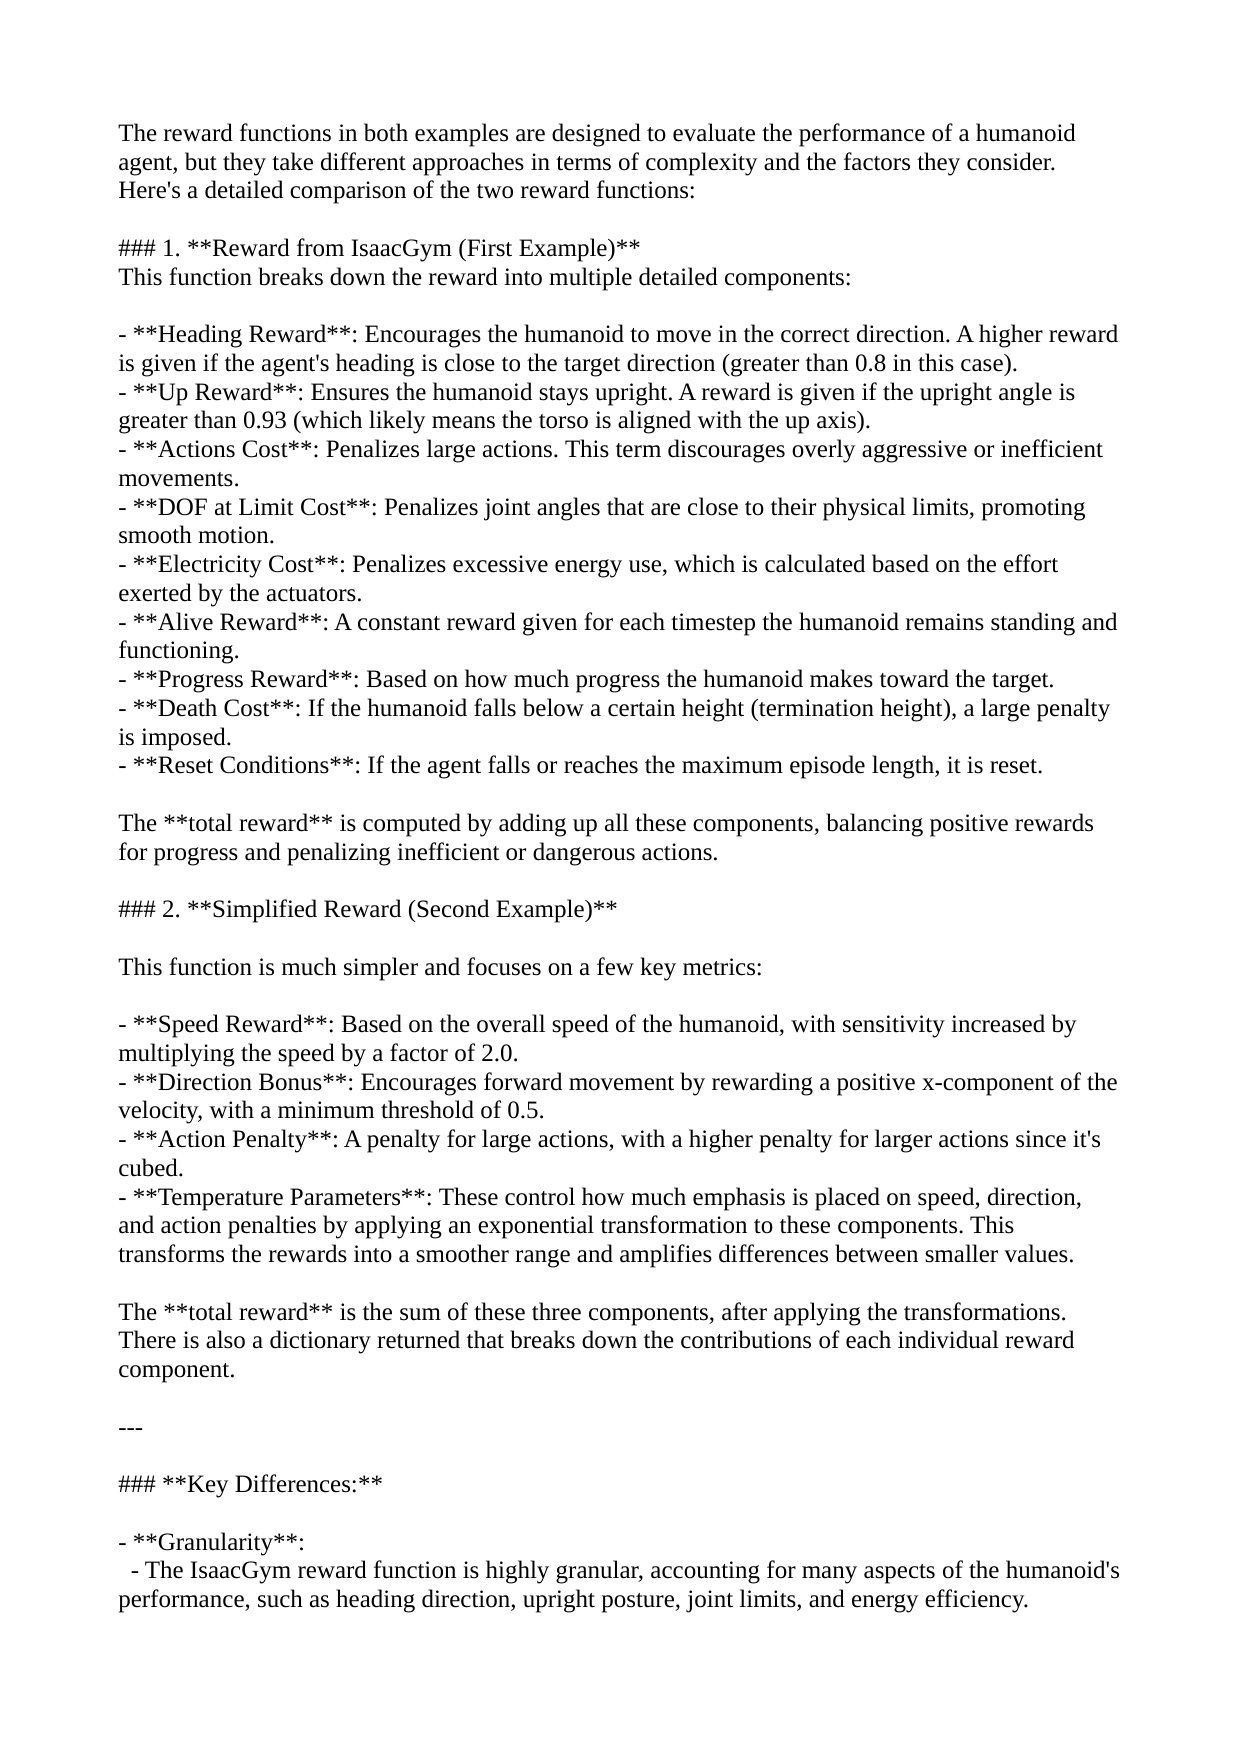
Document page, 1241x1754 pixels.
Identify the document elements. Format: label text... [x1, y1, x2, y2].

text ### 2. **Simplified Reward (Second Example)** [118, 894, 1122, 923]
text The reward functions in both examples are designed to evaluate the performance of a humanoid agent, but they take different approaches in terms of complexity and the factors they consider. Here's a detailed comparison of the two reward functions: [118, 118, 1122, 204]
text - **Granularity**: [118, 1527, 1122, 1556]
text The **total reward** is computed by adding up all these components, balancing positive rewards for progress and penalizing inefficient or dangerous actions. [118, 808, 1122, 866]
text - **Alive Reward**: A constant reward given for each timestep the humanoid remains standing and functioning. [118, 607, 1122, 664]
text - **Temperature Parameters**: These control how much emphasis is placed on speed, direction, and action penalties by applying an exponential transformation to these components. This transforms the rewards into a smoother range and amplifies differences between smaller values. [118, 1182, 1122, 1268]
text - **Progress Reward**: Based on how much progress the humanoid makes toward the target. [118, 664, 1122, 693]
text - **Electricity Cost**: Penalizes excessive energy use, which is calculated based on the effort exerted by the actuators. [118, 549, 1122, 607]
text - The IsaacGym reward function is highly granular, accounting for many aspects of the humanoid's performance, such as heading direction, upright posture, joint limits, and energy efficiency. [118, 1556, 1122, 1613]
text - **Heading Reward**: Encourages the humanoid to move in the correct direction. A higher reward is given if the agent's heading is close to the target direction (greater than 0.8 in this case). [118, 319, 1122, 377]
text ### **Key Differences:** [118, 1469, 1122, 1498]
text - **DOF at Limit Cost**: Penalizes joint angles that are close to their physical limits, promoting smooth motion. [118, 492, 1122, 549]
text - **Direction Bonus**: Encourages forward movement by rewarding a positive x-component of the velocity, with a minimum threshold of 0.5. [118, 1067, 1122, 1124]
text The **total reward** is the sum of these three components, after applying the transformations. There is also a dictionary returned that breaks down the contributions of each individual reward component. [118, 1297, 1122, 1383]
text This function is much simpler and focuses on a few key metrics: [118, 952, 1122, 981]
text - **Actions Cost**: Penalizes large actions. This term discourages overly aggressive or inefficient movements. [118, 434, 1122, 492]
text --- [118, 1412, 1122, 1441]
text - **Action Penalty**: A penalty for large actions, with a higher penalty for larger actions since it's cubed. [118, 1124, 1122, 1182]
text - **Death Cost**: If the humanoid falls below a certain height (termination height), a large penalty is imposed. [118, 693, 1122, 751]
text ### 1. **Reward from IsaacGym (First Example)** [118, 233, 1122, 262]
text - **Up Reward**: Ensures the humanoid stays upright. A reward is given if the upright angle is greater than 0.93 (which likely means the torso is aligned with the up axis). [118, 377, 1122, 434]
text This function breaks down the reward into multiple detailed components: [118, 262, 1122, 291]
text - **Speed Reward**: Based on the overall speed of the humanoid, with sensitivity increased by multiplying the speed by a factor of 2.0. [118, 1009, 1122, 1067]
text - **Reset Conditions**: If the agent falls or reaches the maximum episode length, it is reset. [118, 751, 1122, 779]
